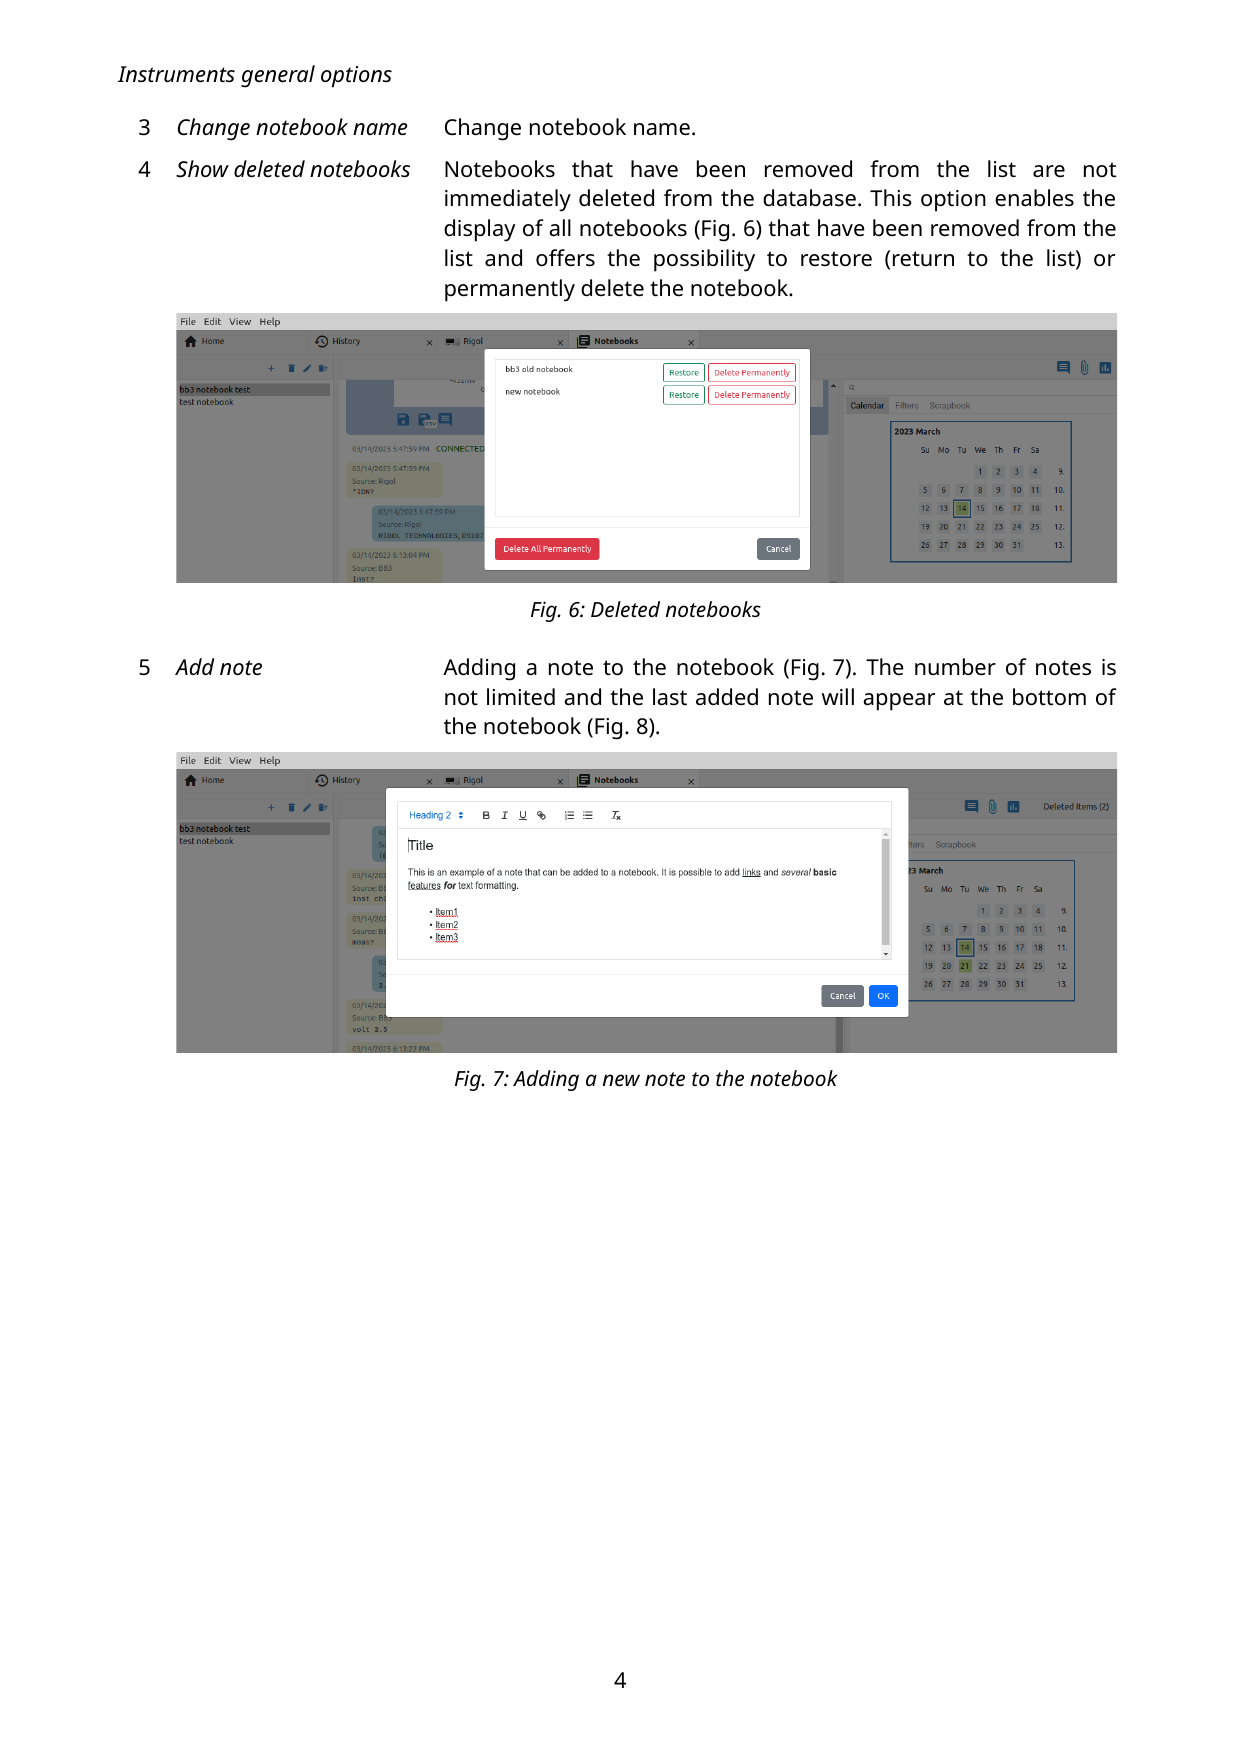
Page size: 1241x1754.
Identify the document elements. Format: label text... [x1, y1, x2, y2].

table_cell Adding a note to the notebook (Fig. 7). The number of notes is not limited and the last added note will appear at the bottom of the notebook (Fig. 8). [438, 646, 1123, 747]
table_cell Show deleted notebooks [171, 148, 438, 308]
table_cell Change notebook name. [438, 107, 1123, 148]
picture [176, 313, 1118, 583]
table_cell [118, 747, 171, 1115]
table_cell 5 [118, 646, 171, 747]
picture [176, 752, 1118, 1053]
table_cell [118, 308, 171, 646]
table_cell [171, 1053, 1123, 1115]
table_cell Change notebook name [171, 107, 438, 148]
table_cell 3 [118, 107, 171, 148]
table_cell Notebooks that have been removed from the list are not immediately deleted from the database. This option enables the display of all notebooks (Fig. 6) that have been removed from the list and offers the possibility to restore (return to the list) or permanently delete the notebook. [438, 148, 1123, 308]
table_cell [171, 308, 1123, 646]
table_cell 4 [118, 148, 171, 308]
table_cell Add note [171, 646, 438, 747]
table_cell [171, 747, 1123, 1052]
